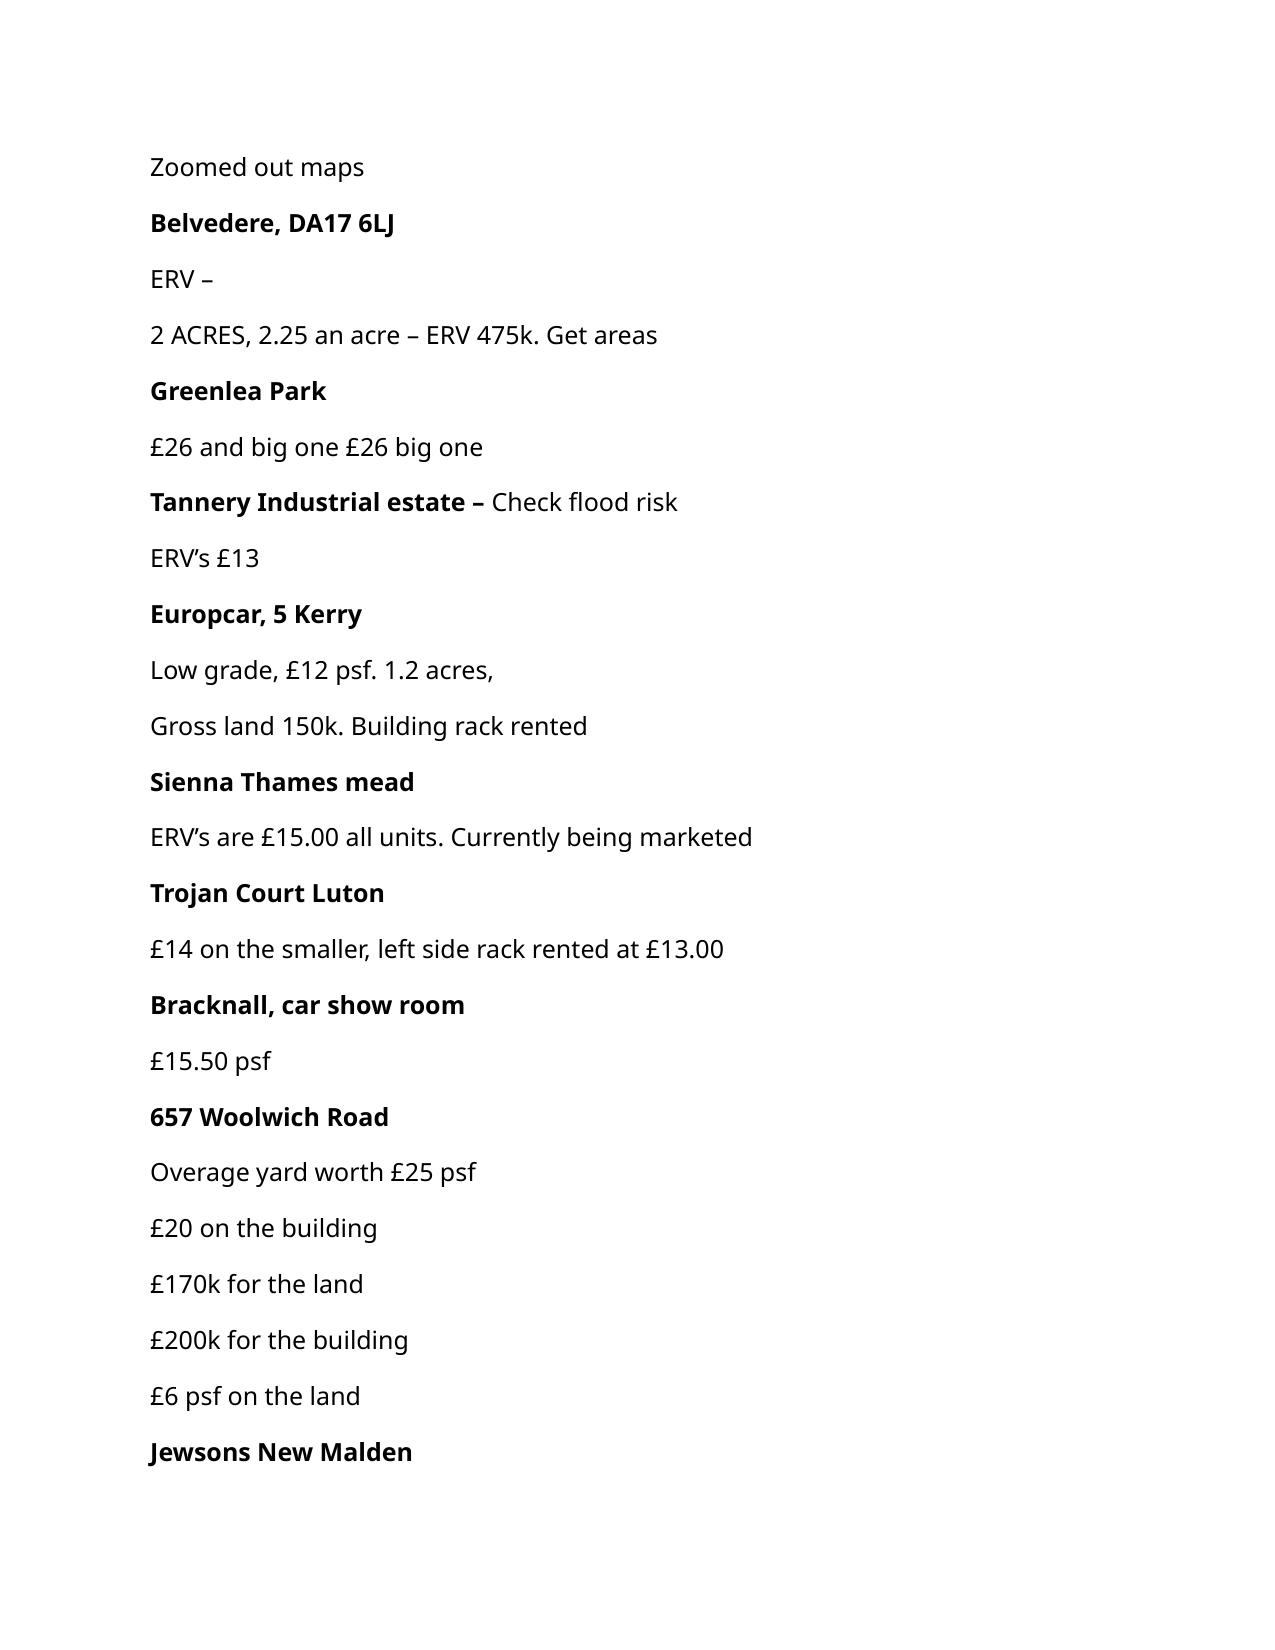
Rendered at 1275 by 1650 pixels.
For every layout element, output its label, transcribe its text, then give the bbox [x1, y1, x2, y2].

text Low grade, £12 psf. 1.2 acres, [150, 652, 1125, 687]
text £20 on the building [150, 1211, 1125, 1245]
text ERV’s are £15.00 all units. Currently being marketed [150, 820, 1125, 854]
text Zoomed out maps [150, 150, 1125, 184]
text Bracknall, car show room [150, 987, 1125, 1022]
text £26 and big one £26 big one [150, 429, 1125, 463]
text £14 on the smaller, left side rack rented at £13.00 [150, 932, 1125, 966]
text 657 Woolwich Road [150, 1099, 1125, 1133]
text Europcar, 5 Kerry [150, 597, 1125, 631]
text Gross land 150k. Building rack rented [150, 708, 1125, 742]
text 2 ACRES, 2.25 an acre – ERV 475k. Get areas [150, 317, 1125, 352]
text Belvedere, DA17 6LJ [150, 206, 1125, 240]
text ERV – [150, 262, 1125, 296]
text Trojan Court Luton [150, 876, 1125, 910]
text £15.50 psf [150, 1043, 1125, 1077]
text Tannery Industrial estate – Check flood risk [150, 485, 1125, 519]
text £170k for the land [150, 1267, 1125, 1301]
text ERV’s £13 [150, 541, 1125, 575]
text Jewsons New Malden [150, 1434, 1125, 1468]
text Sienna Thames mead [150, 764, 1125, 798]
text Greenlea Park [150, 373, 1125, 407]
text Overage yard worth £25 psf [150, 1155, 1125, 1189]
text £6 psf on the land [150, 1378, 1125, 1412]
text £200k for the building [150, 1322, 1125, 1357]
